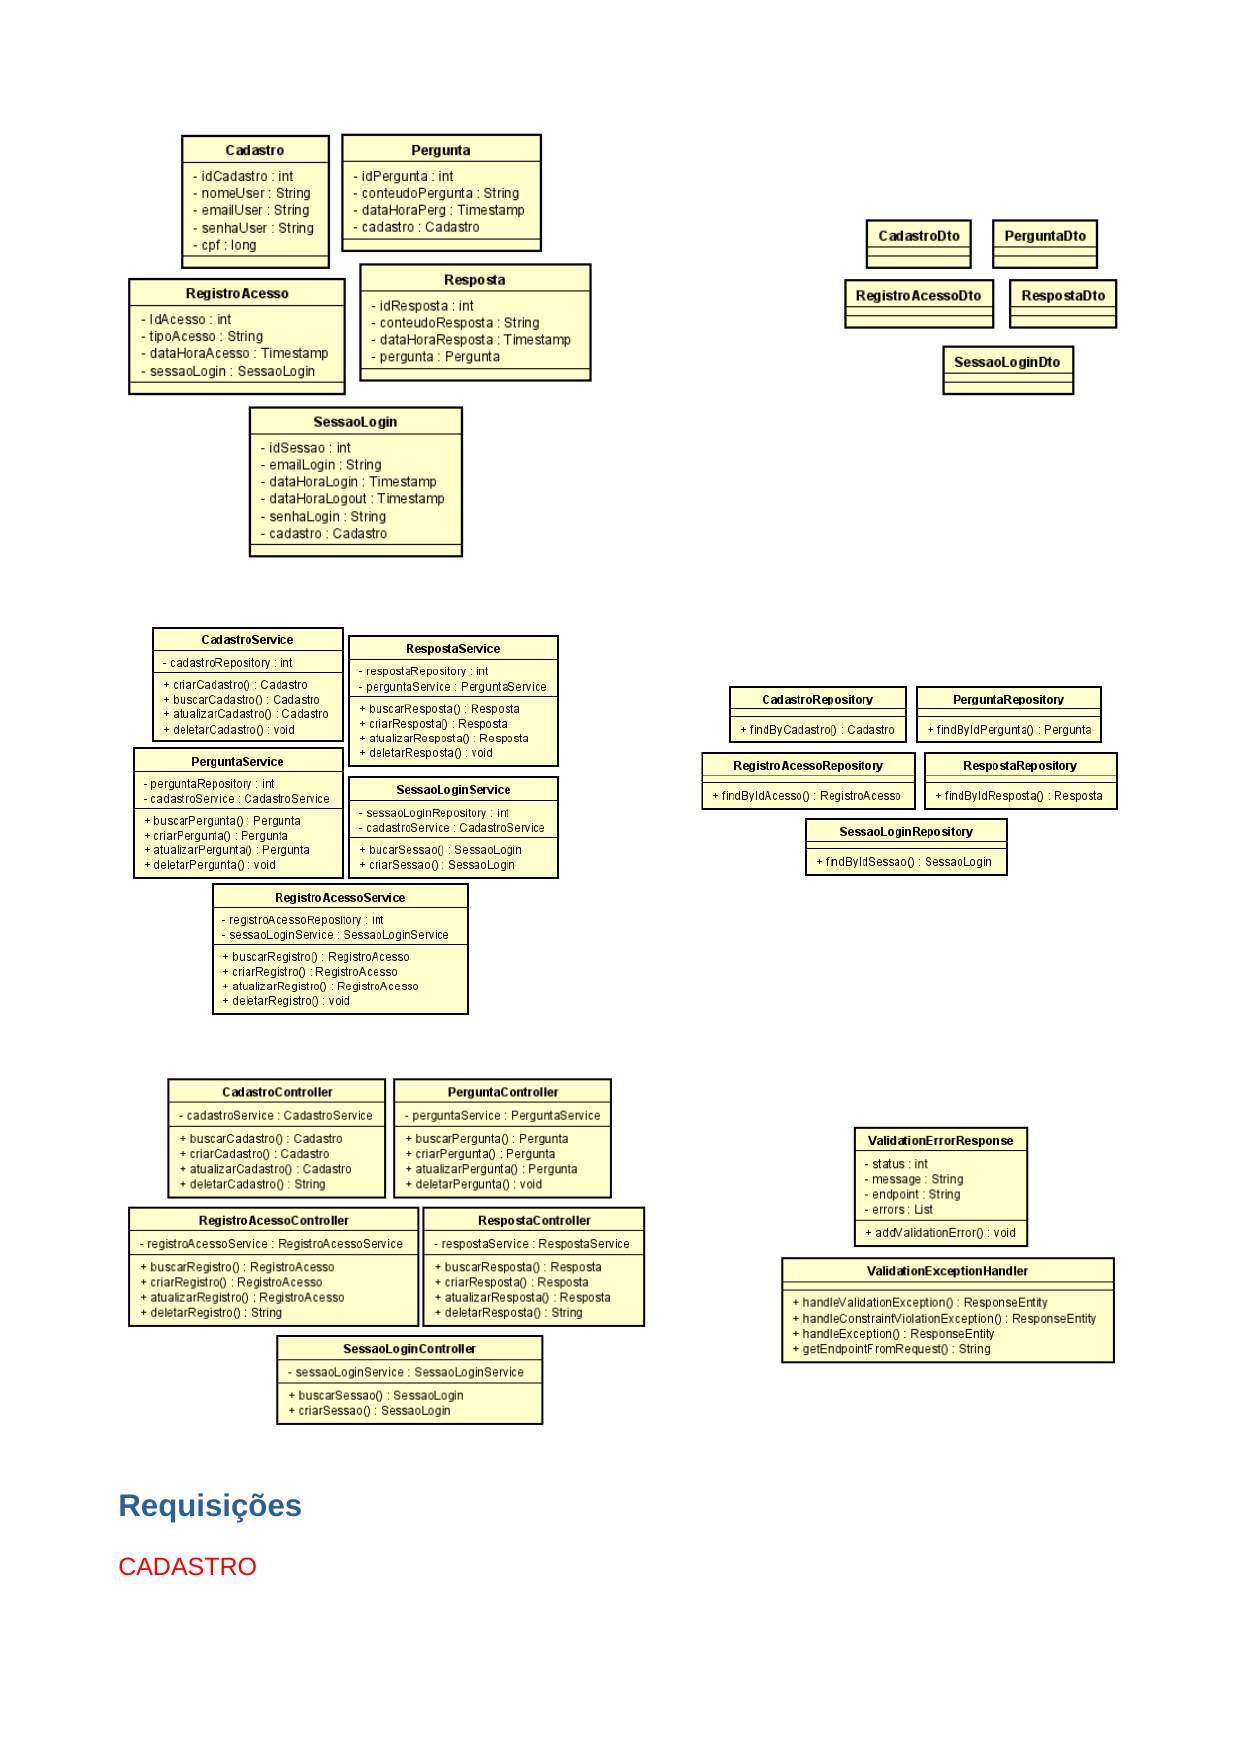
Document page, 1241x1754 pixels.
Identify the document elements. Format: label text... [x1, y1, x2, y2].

picture [118, 118, 1123, 571]
text Requisições [118, 1487, 1122, 1523]
picture [118, 599, 1123, 1022]
text CADASTRO [118, 1552, 1122, 1581]
picture [118, 1050, 1123, 1430]
